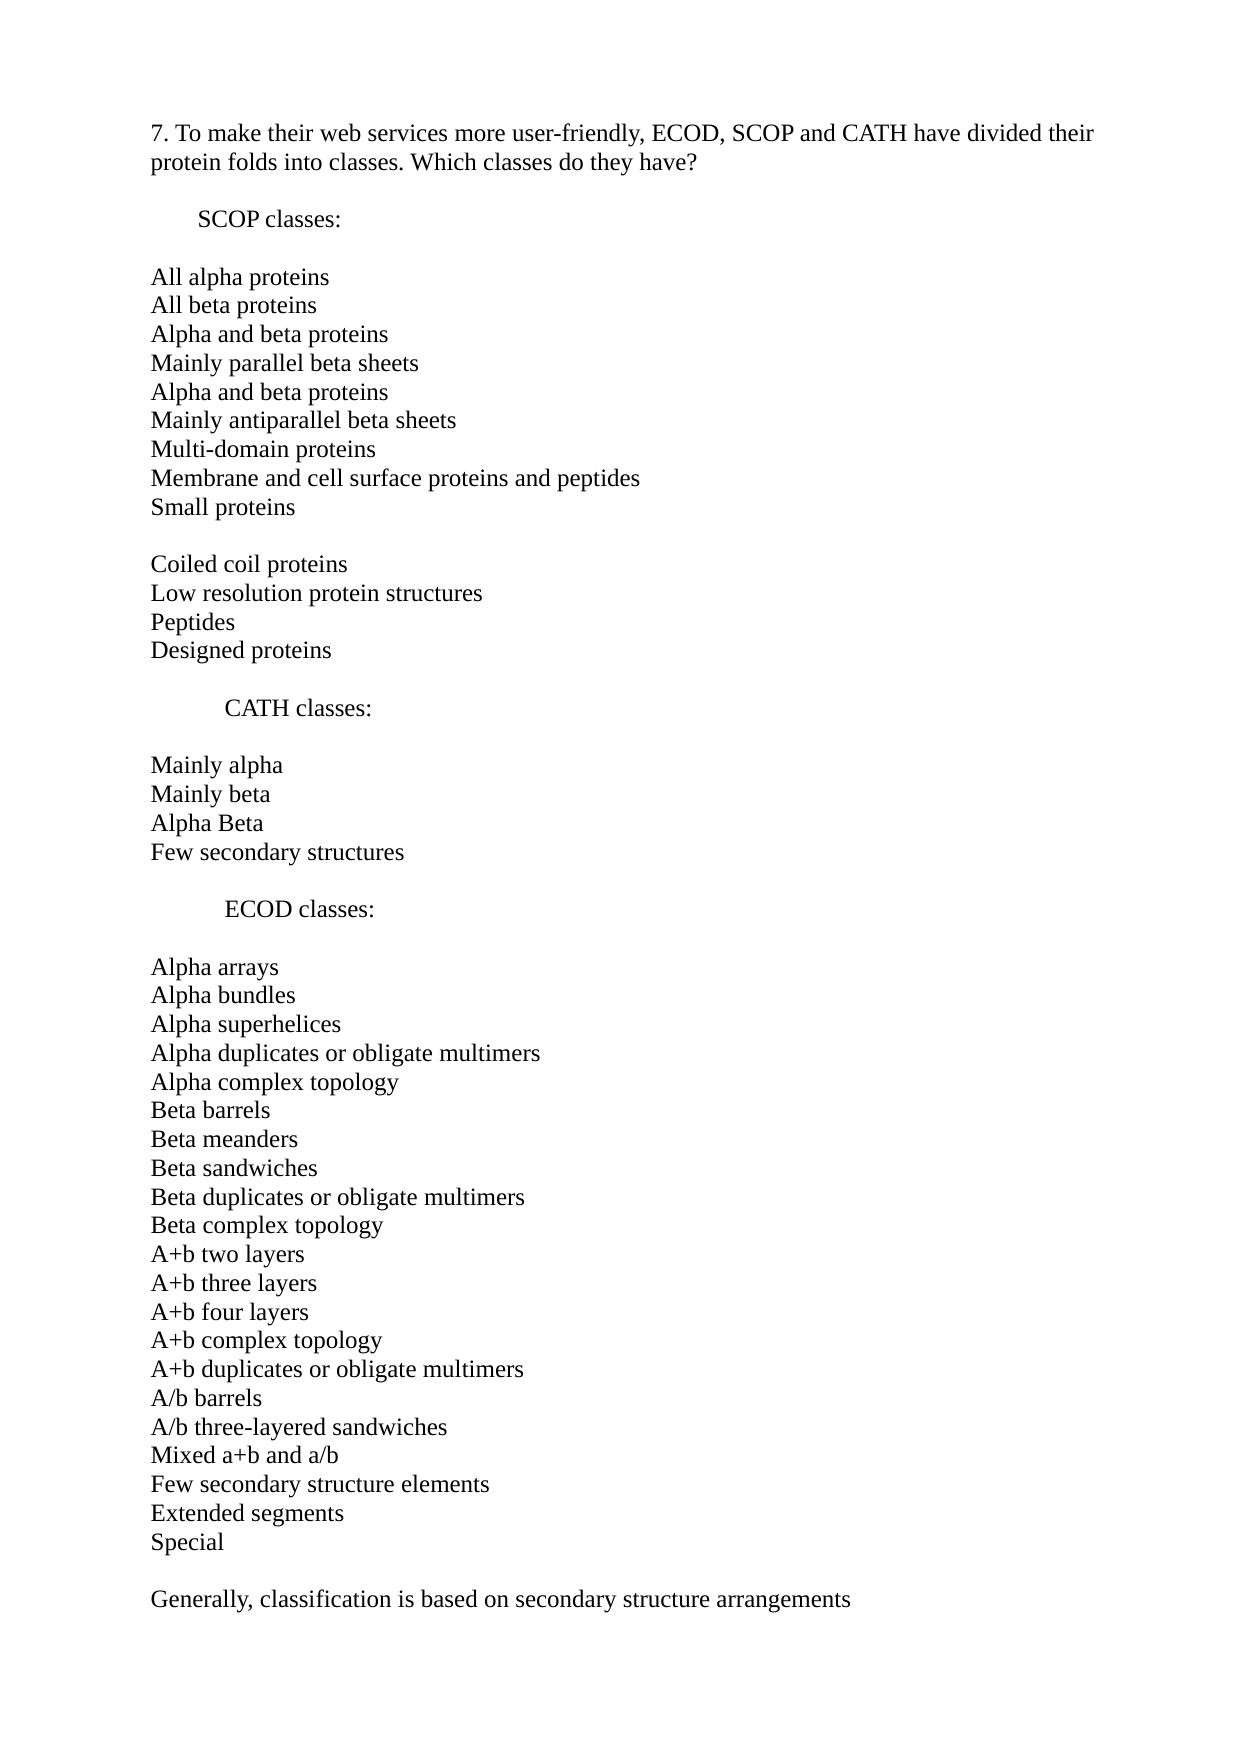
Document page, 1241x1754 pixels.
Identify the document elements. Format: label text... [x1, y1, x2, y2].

text SCOP classes: [150, 204, 1123, 233]
text Alpha bundles [150, 981, 1123, 1009]
text Coiled coil proteins [150, 549, 1123, 578]
text Alpha superhelices [150, 1009, 1123, 1038]
text Mainly beta [150, 779, 1123, 808]
text 7. To make their web services more user-friendly, ECOD, SCOP and CATH have divided their protein folds into classes. Which classes do they have? [150, 118, 1123, 176]
text Alpha complex topology [150, 1067, 1123, 1096]
text A+b two layers [150, 1239, 1123, 1268]
text Beta sandwiches [150, 1153, 1123, 1182]
text A/b barrels [150, 1383, 1123, 1412]
text Beta meanders [150, 1124, 1123, 1153]
text Mainly parallel beta sheets [150, 348, 1123, 377]
text Membrane and cell surface proteins and peptides [150, 463, 1123, 492]
text Few secondary structures [150, 837, 1123, 866]
text A+b three layers [150, 1268, 1123, 1297]
text Small proteins [150, 492, 1123, 521]
text Mainly alpha [150, 751, 1123, 779]
text A+b four layers [150, 1297, 1123, 1326]
text All alpha proteins [150, 262, 1123, 291]
text Peptides [150, 607, 1123, 636]
text Alpha arrays [150, 952, 1123, 981]
text A+b complex topology [150, 1326, 1123, 1354]
text A+b duplicates or obligate multimers [150, 1354, 1123, 1383]
text Alpha Beta [150, 808, 1123, 837]
text Mainly antiparallel beta sheets [150, 406, 1123, 434]
text ECOD classes: [150, 894, 1123, 923]
text Beta barrels [150, 1096, 1123, 1124]
text Mixed a+b and a/b [150, 1441, 1123, 1469]
text Alpha and beta proteins [150, 319, 1123, 348]
text A/b three-layered sandwiches [150, 1412, 1123, 1441]
text Few secondary structure elements [150, 1469, 1123, 1498]
text Alpha duplicates or obligate multimers [150, 1038, 1123, 1067]
text Designed proteins [150, 636, 1123, 664]
text All beta proteins [150, 291, 1123, 319]
text CATH classes: [150, 693, 1123, 722]
text Special [150, 1527, 1123, 1556]
text Multi-domain proteins [150, 434, 1123, 463]
text Beta duplicates or obligate multimers [150, 1182, 1123, 1211]
text Generally, classification is based on secondary structure arrangements [150, 1584, 1123, 1613]
text Alpha and beta proteins [150, 377, 1123, 406]
text Low resolution protein structures [150, 578, 1123, 607]
text Extended segments [150, 1498, 1123, 1527]
text Beta complex topology [150, 1211, 1123, 1239]
